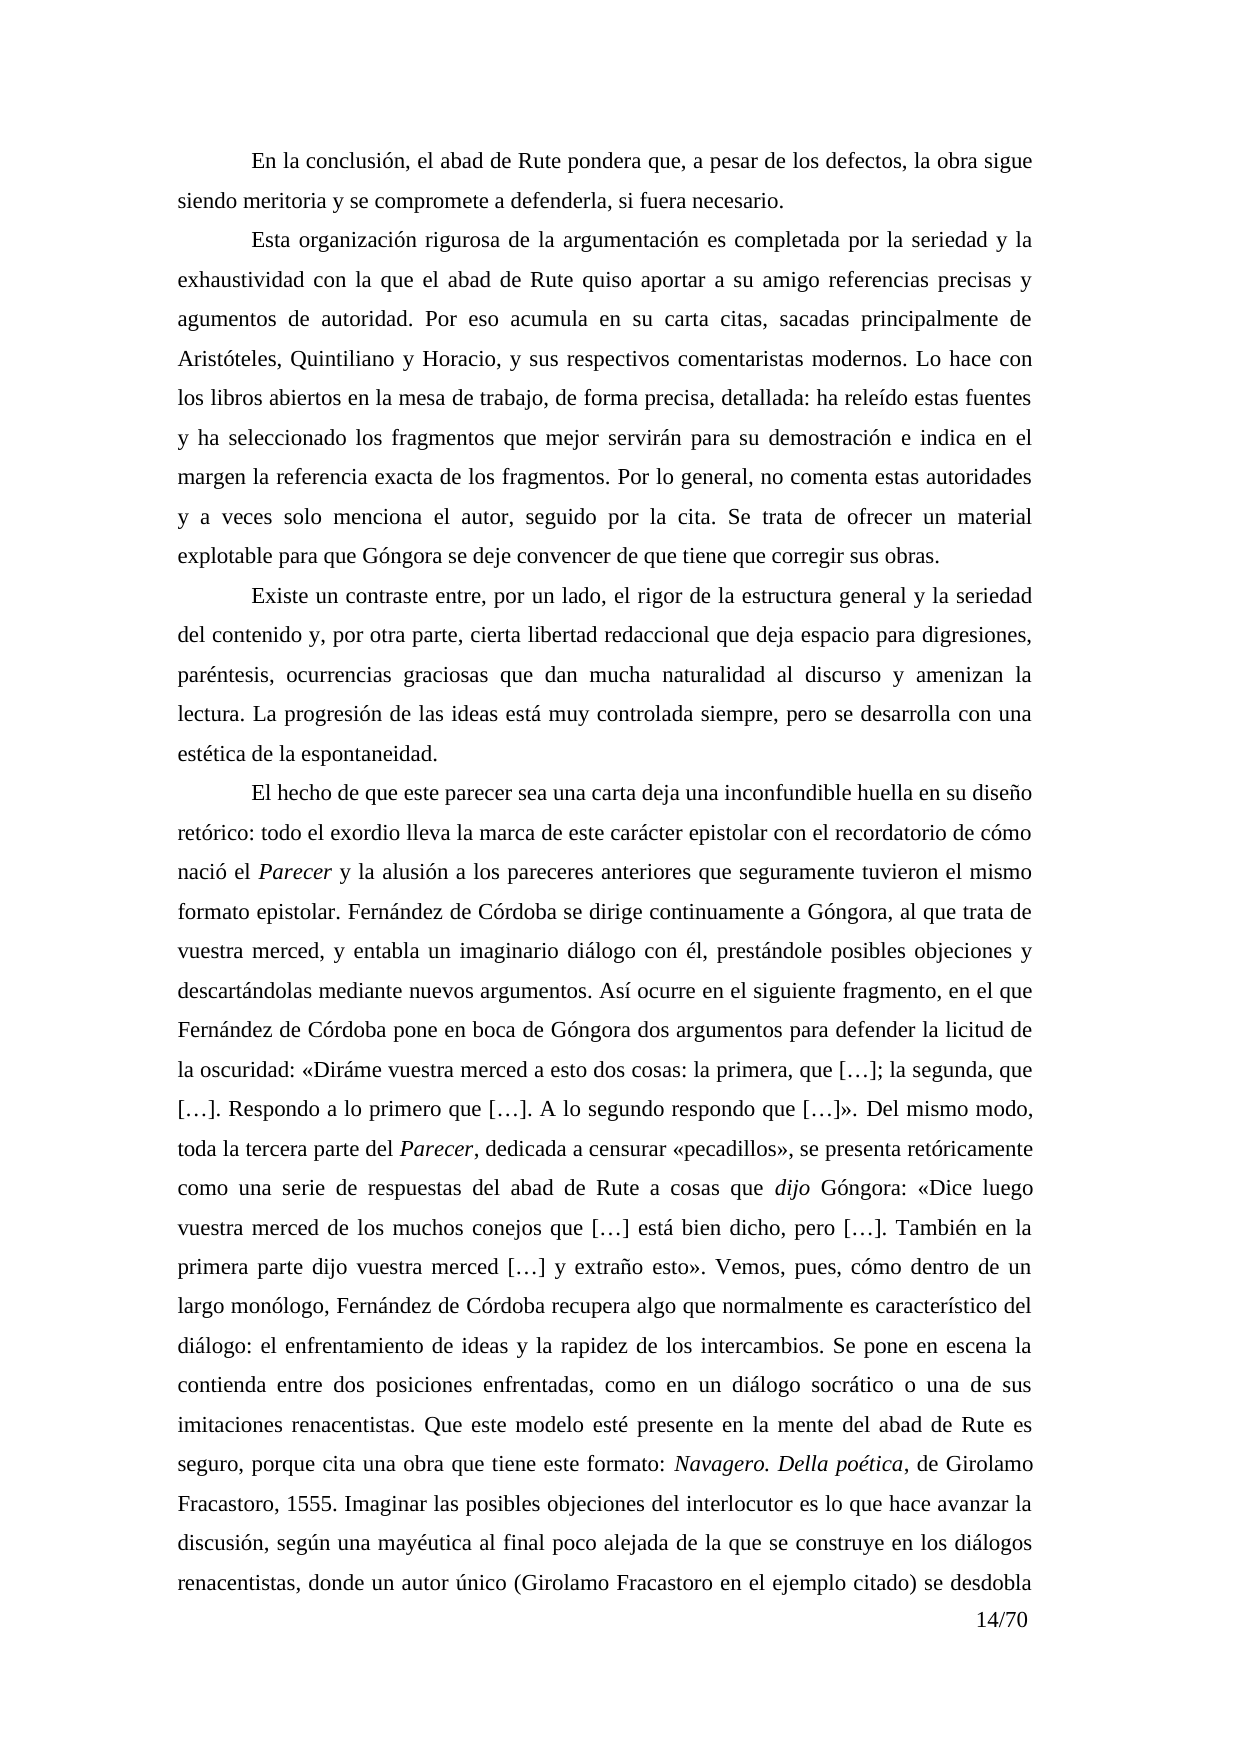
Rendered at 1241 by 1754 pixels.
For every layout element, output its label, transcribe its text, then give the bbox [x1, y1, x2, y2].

text El hecho de que este parecer sea una carta deja una inconfundible huella en su diseño retórico: todo el exordio lleva la marca de este carácter epistolar con el recordatorio de cómo nació el Parecer y la alusión a los pareceres anteriores que seguramente tuvieron el mismo formato epistolar. Fernández de Córdoba se dirige continuamente a Góngora, al que trata de vuestra merced, y entabla un imaginario diálogo con él, prestándole posibles objeciones y descartándolas mediante nuevos argumentos. Así ocurre en el siguiente fragmento, en el que Fernández de Córdoba pone en boca de Góngora dos argumentos para defender la licitud de la oscuridad: «Diráme vuestra merced a esto dos cosas: la primera, que […]; la segunda, que […]. Respondo a lo primero que […]. A lo segundo respondo que […]». Del mismo modo, toda la tercera parte del Parecer, dedicada a censurar «pecadillos», se presenta retóricamente como una serie de respuestas del abad de Rute a cosas que dijo Góngora: «Dice luego vuestra merced de los muchos conejos que […] está bien dicho, pero […]. También en la primera parte dijo vuestra merced […] y extraño esto». Vemos, pues, cómo dentro de un largo monólogo, Fernández de Córdoba recupera algo que normalmente es característico del diálogo: el enfrentamiento de ideas y la rapidez de los intercambios. Se pone en escena la contienda entre dos posiciones enfrentadas, como en un diálogo socrático o una de sus imitaciones renacentistas. Que este modelo esté presente en la mente del abad de Rute es seguro, porque cita una obra que tiene este formato: Navagero. Della poética, de Girolamo Fracastoro, 1555. Imaginar las posibles objeciones del interlocutor es lo que hace avanzar la discusión, según una mayéutica al final poco alejada de la que se construye en los diálogos renacentistas, donde un autor único (Girolamo Fracastoro en el ejemplo citado) se desdobla [177, 779, 1034, 1595]
text En la conclusión, el abad de Rute pondera que, a pesar de los defectos, la obra sigue siendo meritoria y se compromete a defenderla, si fuera necesario. [177, 148, 1034, 213]
text Existe un contraste entre, por un lado, el rigor de la estructura general y la seriedad del contenido y, por otra parte, cierta libertad redaccional que deja espacio para digresiones, paréntesis, ocurrencias graciosas que dan mucha naturalidad al discurso y amenizan la lectura. La progresión de las ideas está muy controlada siempre, pero se desarrolla con una estética de la espontaneidad. [177, 582, 1034, 766]
text Esta organización rigurosa de la argumentación es completada por la seriedad y la exhaustividad con la que el abad de Rute quiso aportar a su amigo referencias precisas y agumentos de autoridad. Por eso acumula en su carta citas, sacadas principalmente de Aristóteles, Quintiliano y Horacio, y sus respectivos comentaristas modernos. Lo hace con los libros abiertos en la mesa de trabajo, de forma precisa, detallada: ha releído estas fuentes y ha seleccionado los fragmentos que mejor servirán para su demostración e indica en el margen la referencia exacta de los fragmentos. Por lo general, no comenta estas autoridades y a veces solo menciona el autor, seguido por la cita. Se trata de ofrecer un material explotable para que Góngora se deje convencer de que tiene que corregir sus obras. [177, 227, 1034, 569]
